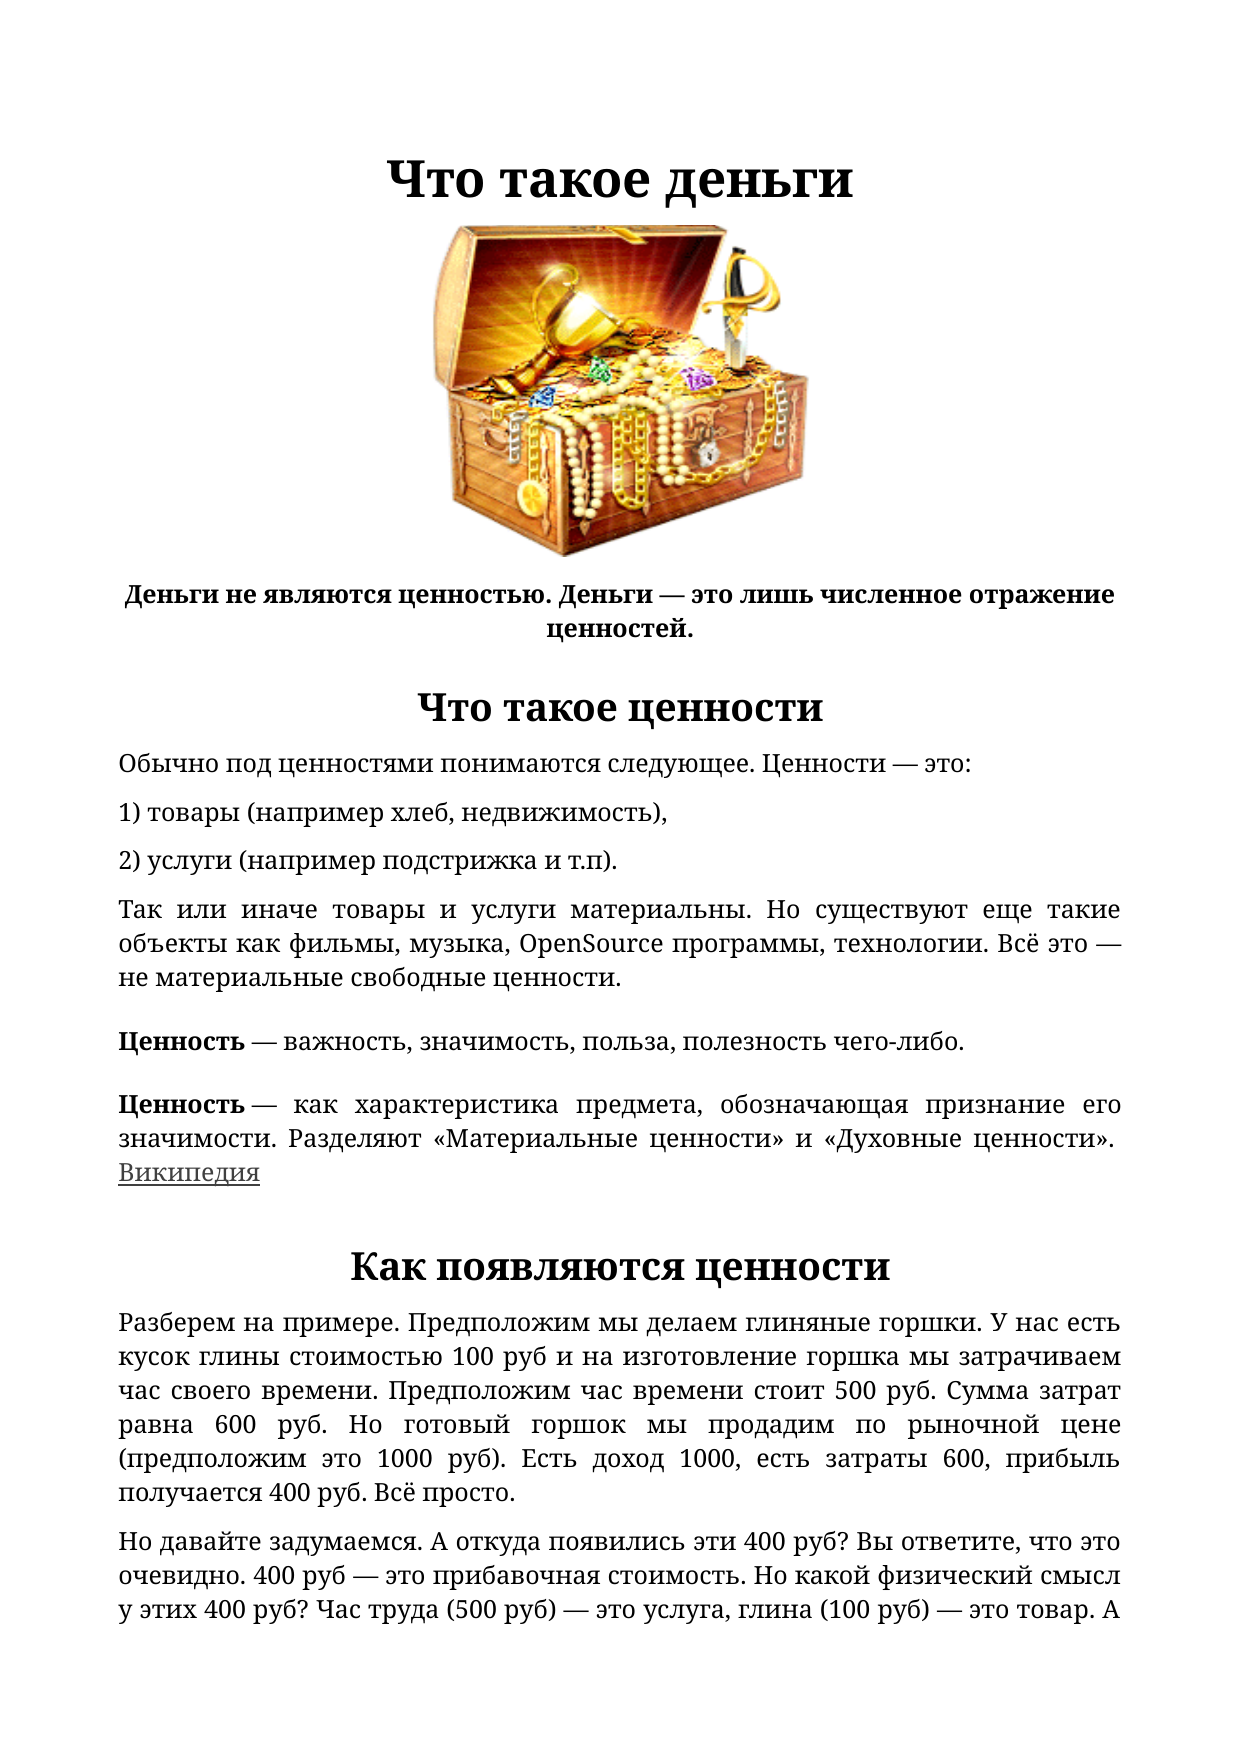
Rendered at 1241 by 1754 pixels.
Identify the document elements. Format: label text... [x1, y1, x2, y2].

text Но давайте задумаемся. А откуда появились эти 400 руб? Вы ответите, что это очевидно. 400 руб — это прибавочная стоимость. Но какой физический смысл у этих 400 руб? Час труда (500 руб) — это услуга, глина (100 руб) — это товар. А [118, 1523, 1122, 1626]
text Так или иначе товары и услуги материальны. Но существуют еще такие объекты как фильмы, музыка, OpenSource программы, технологии. Всё это — не материальные свободные ценности. [118, 891, 1122, 994]
text Ценность — важность, значимость, польза, полезность чего-либо. [118, 1023, 1122, 1057]
text 2) услуги (например подстрижка и т.п). [118, 843, 1122, 877]
subtitle Как появляются ценности [118, 1239, 1122, 1292]
text Ценность — как характеристика предмета, обозначающая признание его значимости. Разделяют «Материальные ценности» и «Духовные ценности». Википедия [118, 1087, 1122, 1189]
text Деньги не являются ценностью. Деньги — это лишь численное отражение ценностей. [118, 577, 1122, 645]
text 1) товары (например хлеб, недвижимость), [118, 794, 1122, 828]
text Разберем на примере. Предположим мы делаем глиняные горшки. У нас есть кусок глины стоимостью 100 руб и на изготовление горшка мы затрачиваем час своего времени. Предположим час времени стоит 500 руб. Сумма затрат равна 600 руб. Но готовый горшок мы продадим по рыночной цене (предположим это 1000 руб). Есть доход 1000, есть затраты 600, прибыль получается 400 руб. Всё просто. [118, 1304, 1122, 1509]
subtitle Что такое ценности [118, 680, 1122, 733]
subtitle Что такое деньги [118, 143, 1122, 213]
picture [430, 225, 811, 557]
text Обычно под ценностями понимаются следующее. Ценности — это: [118, 746, 1122, 779]
